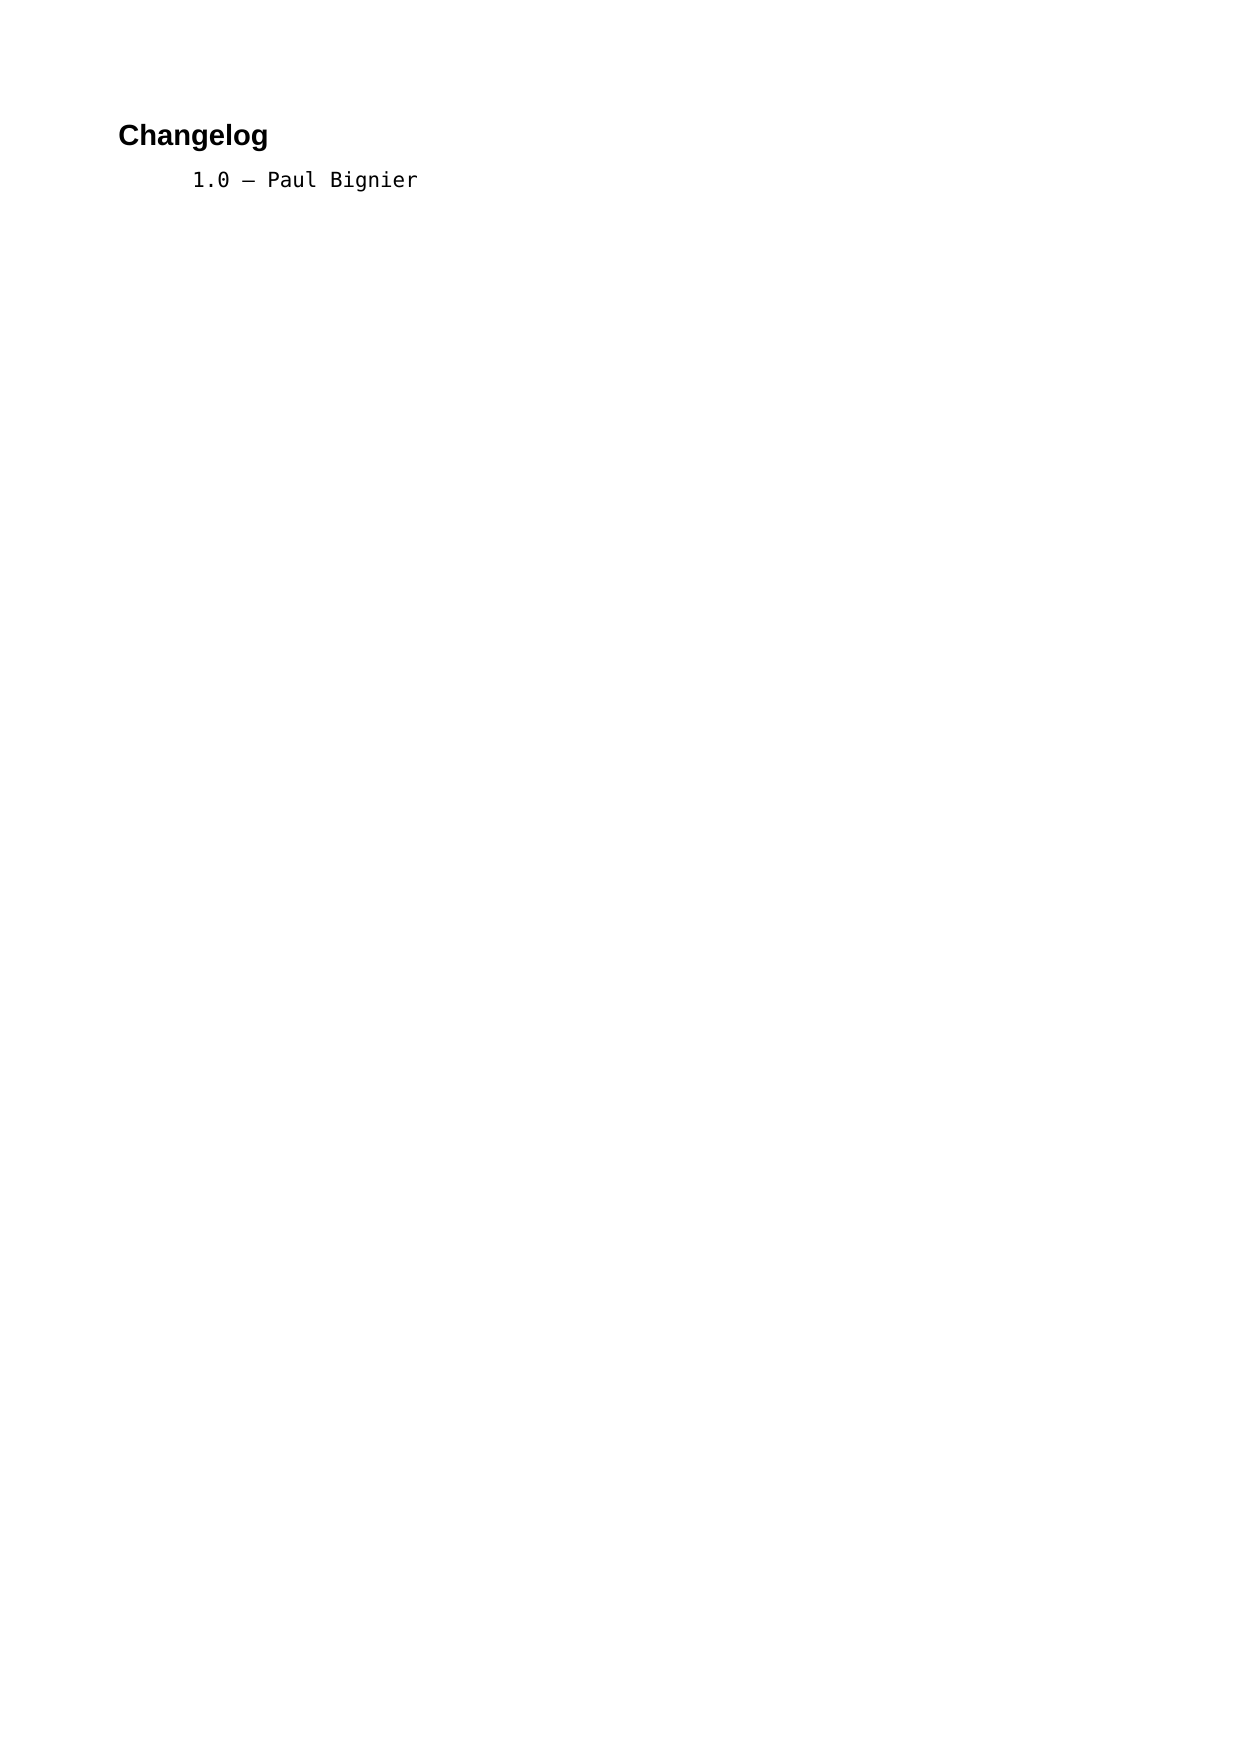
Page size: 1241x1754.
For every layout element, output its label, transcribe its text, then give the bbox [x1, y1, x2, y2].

subtitle Changelog [118, 118, 1122, 152]
text 1.0 – Paul Bignier [118, 164, 1122, 193]
